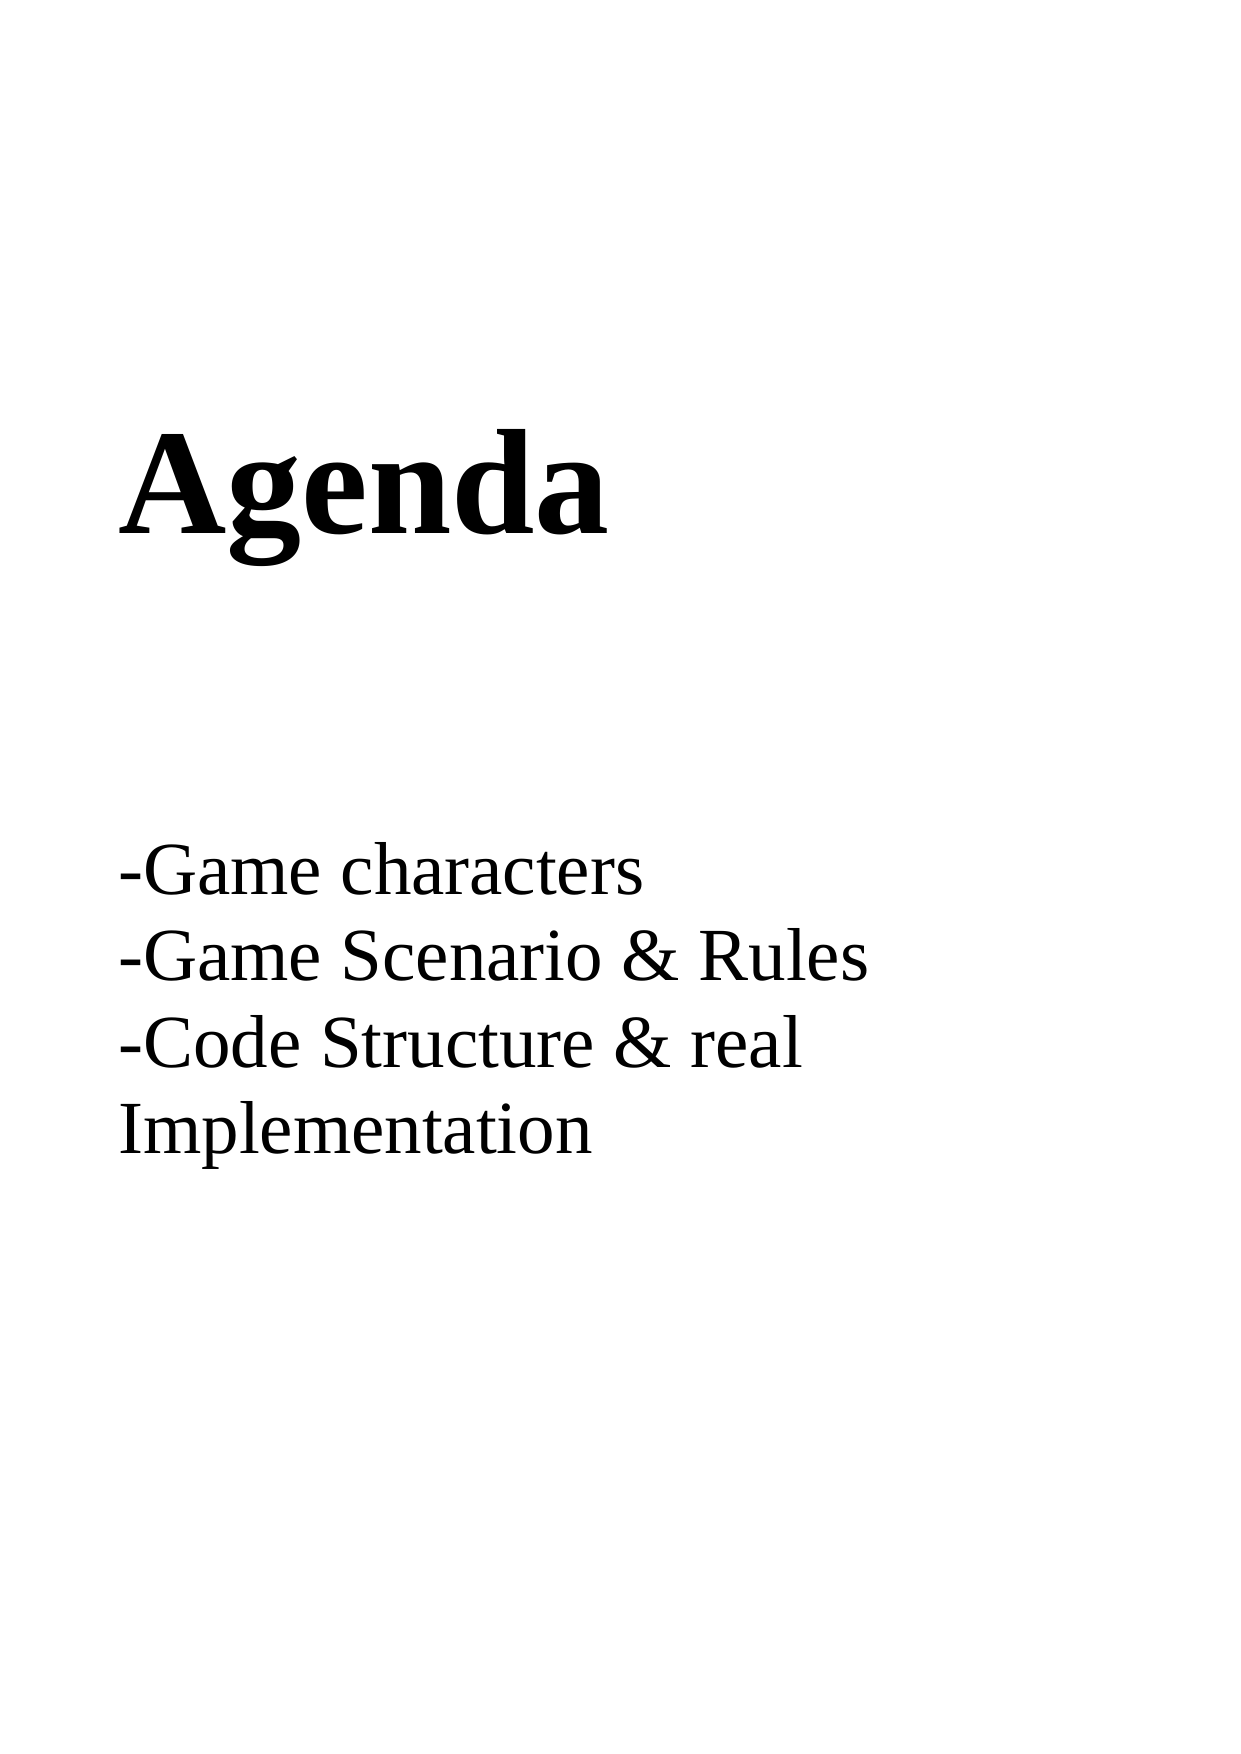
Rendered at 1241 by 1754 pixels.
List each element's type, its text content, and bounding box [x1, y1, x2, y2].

text Agenda [118, 393, 1122, 566]
text -Game characters [118, 824, 1122, 911]
text -Game Scenario & Rules [118, 911, 1122, 997]
text -Code Structure & real Implementation [118, 997, 1122, 1169]
